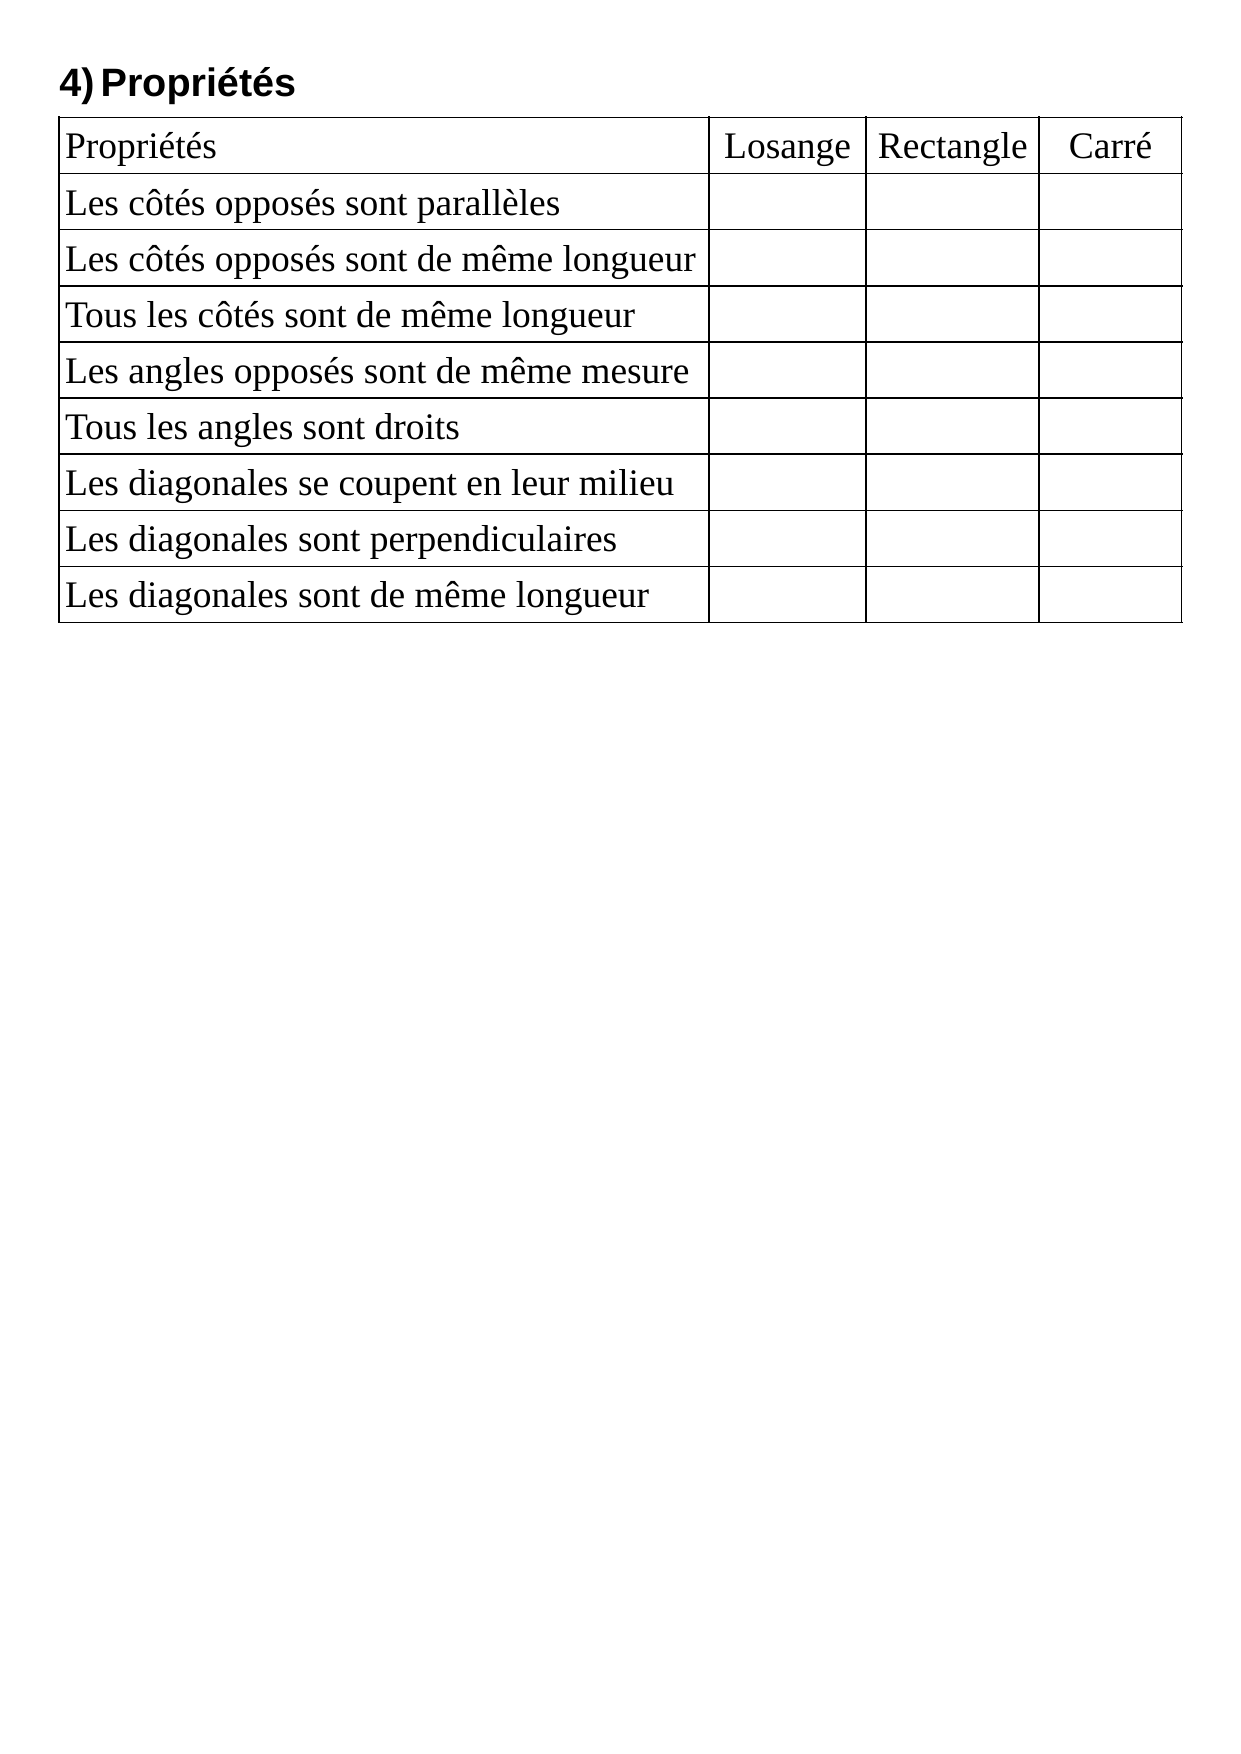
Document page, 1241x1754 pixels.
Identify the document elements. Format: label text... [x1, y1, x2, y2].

table_cell [710, 567, 865, 622]
table_cell Les angles opposés sont de même mesure [60, 343, 708, 397]
table_cell Les diagonales sont perpendiculaires [60, 511, 708, 566]
table_cell Tous les côtés sont de même longueur [60, 287, 708, 341]
table_cell [1040, 287, 1181, 341]
table_cell [710, 174, 865, 229]
table_cell [1040, 511, 1181, 566]
table_cell Les diagonales se coupent en leur milieu [60, 455, 708, 509]
table_cell [867, 455, 1038, 509]
table_cell [710, 399, 865, 453]
table_cell [867, 230, 1038, 285]
table_cell Les diagonales sont de même longueur [60, 567, 708, 622]
table_cell [1040, 343, 1181, 397]
table_cell [867, 343, 1038, 397]
table_cell [710, 455, 865, 509]
table_cell [710, 230, 865, 285]
table_cell [867, 399, 1038, 453]
table_cell [1040, 399, 1181, 453]
table_cell [1040, 174, 1181, 229]
table_cell [867, 174, 1038, 229]
table_cell [867, 511, 1038, 566]
list Propriétés [59, 59, 1181, 105]
table_header Rectangle [867, 118, 1038, 173]
table_cell [710, 287, 865, 341]
table_cell [1040, 567, 1181, 622]
table_cell [867, 287, 1038, 341]
table_cell [710, 511, 865, 566]
table_cell [867, 567, 1038, 622]
table_header Propriétés [60, 118, 708, 173]
table_cell Les côtés opposés sont de même longueur [60, 230, 708, 285]
table_cell [1040, 230, 1181, 285]
table_cell Les côtés opposés sont parallèles [60, 174, 708, 229]
table_cell [710, 343, 865, 397]
table_cell Tous les angles sont droits [60, 399, 708, 453]
table_header Losange [710, 118, 865, 173]
table_header Carré [1040, 118, 1181, 173]
table_cell [1040, 455, 1181, 509]
